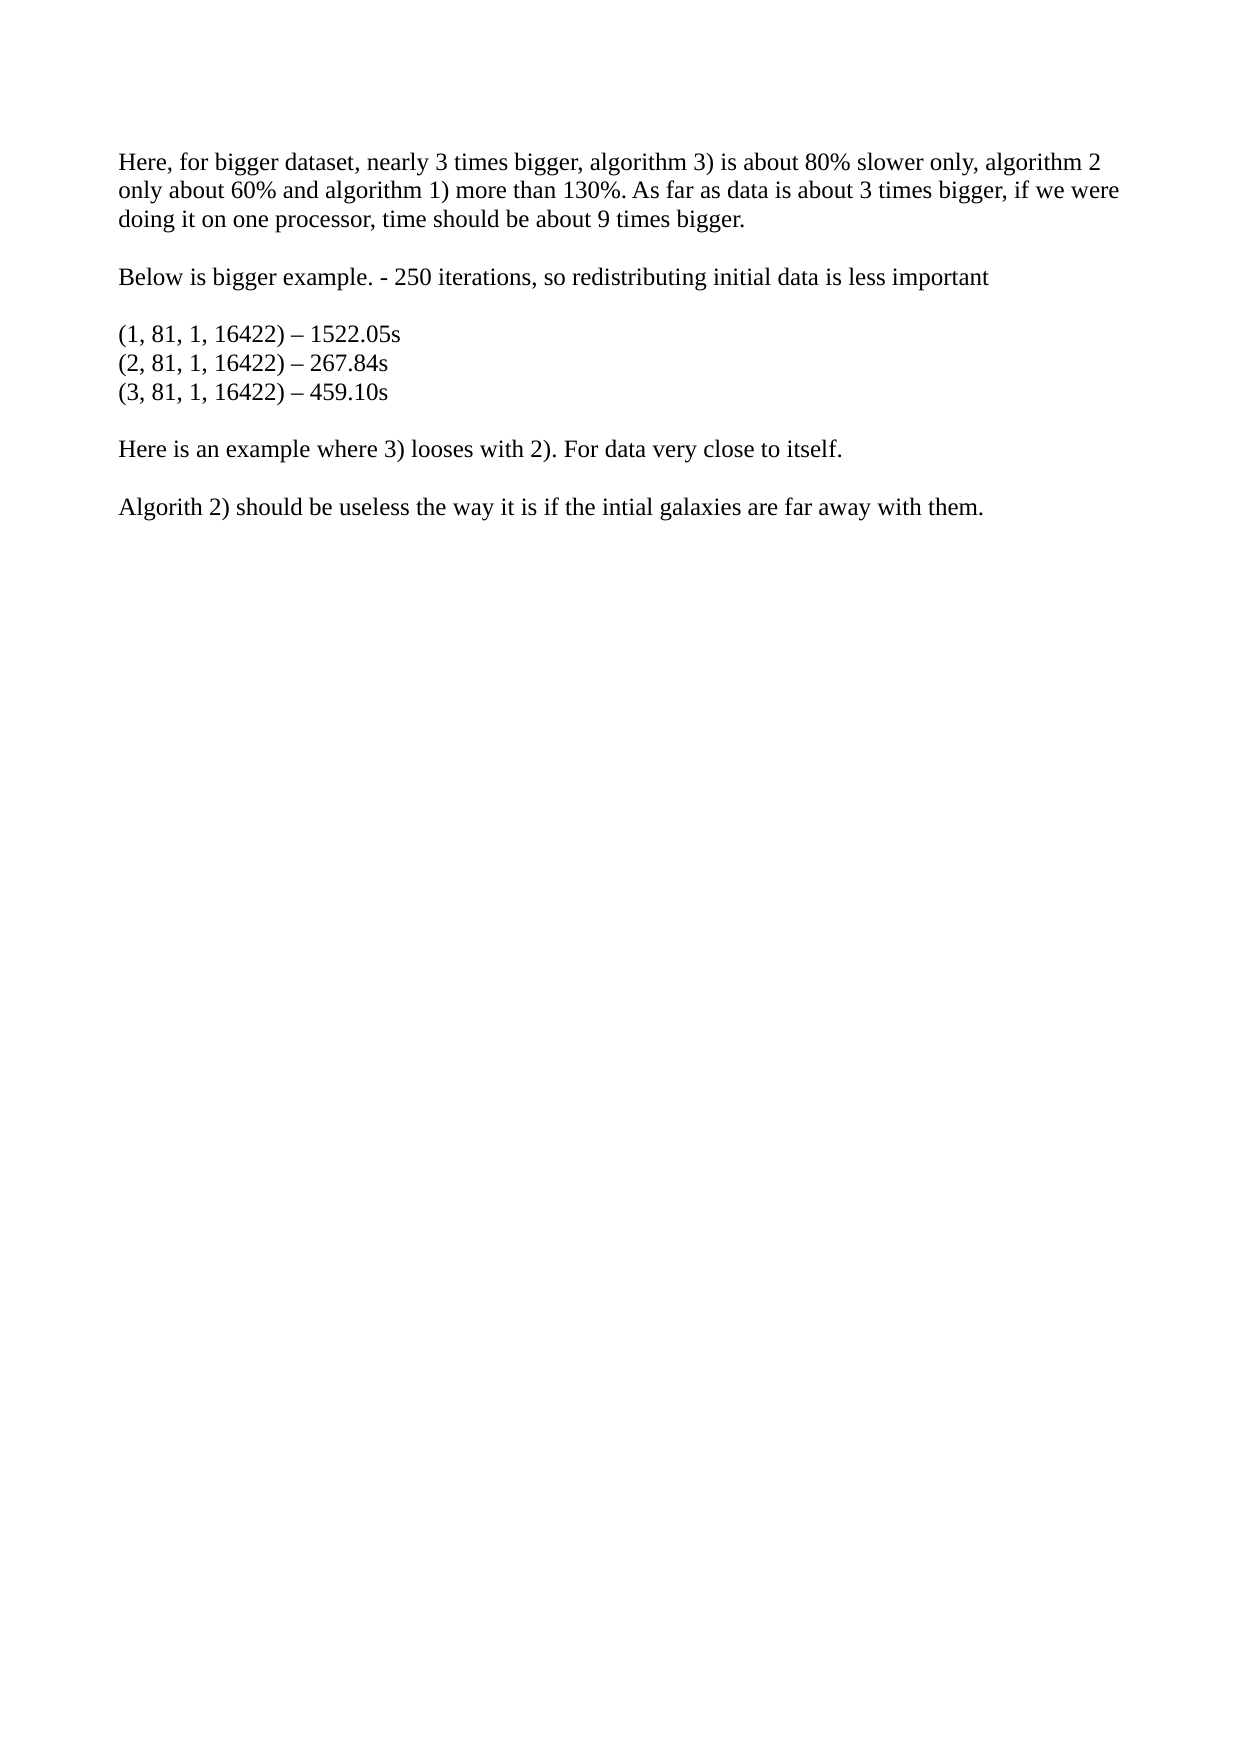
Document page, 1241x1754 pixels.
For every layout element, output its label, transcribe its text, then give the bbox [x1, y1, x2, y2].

text Here is an example where 3) looses with 2). For data very close to itself. [118, 434, 1122, 463]
text Below is bigger example. - 250 iterations, so redistributing initial data is less important [118, 262, 1122, 291]
text (1, 81, 1, 16422) – 1522.05s [118, 319, 1122, 348]
text (3, 81, 1, 16422) – 459.10s [118, 377, 1122, 406]
text Algorith 2) should be useless the way it is if the intial galaxies are far away with them. [118, 492, 1122, 521]
text (2, 81, 1, 16422) – 267.84s [118, 348, 1122, 377]
text Here, for bigger dataset, nearly 3 times bigger, algorithm 3) is about 80% slower only, algorithm 2 only about 60% and algorithm 1) more than 130%. As far as data is about 3 times bigger, if we were doing it on one processor, time should be about 9 times bigger. [118, 147, 1122, 233]
